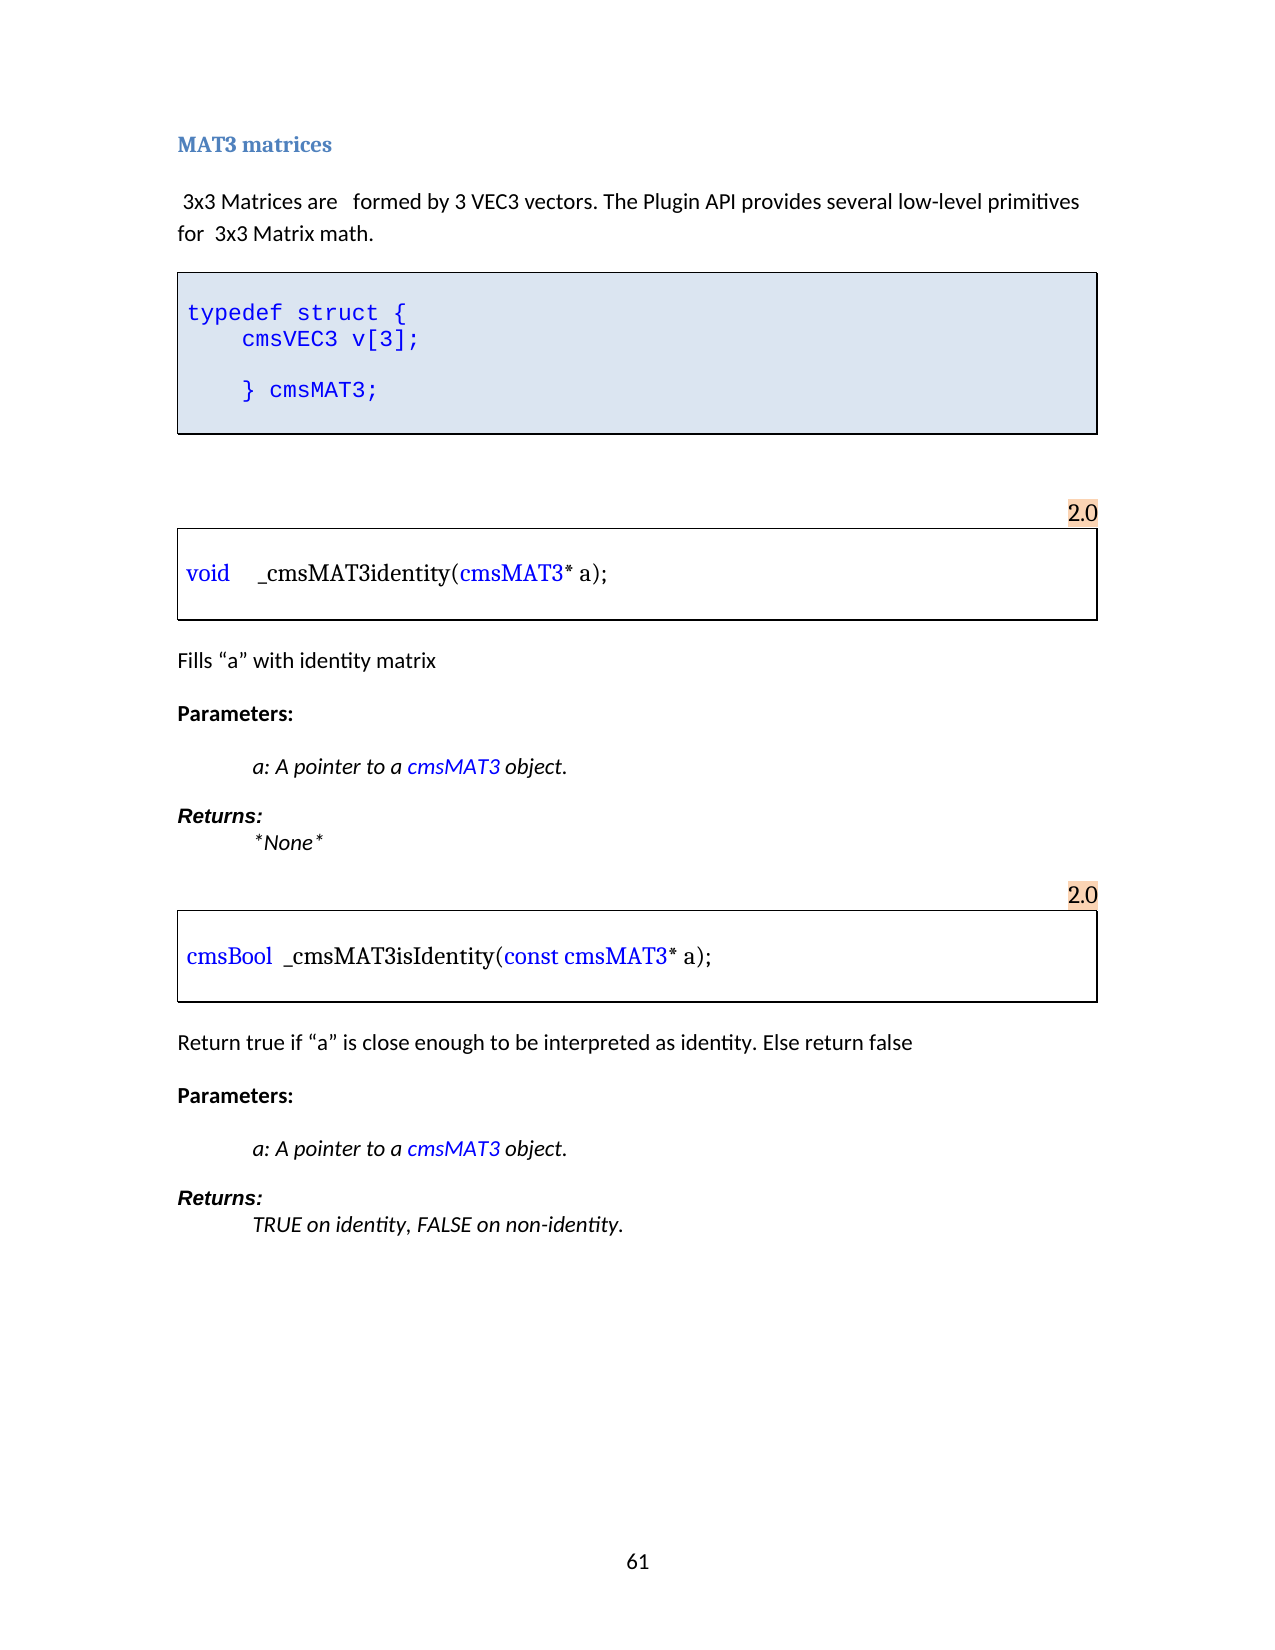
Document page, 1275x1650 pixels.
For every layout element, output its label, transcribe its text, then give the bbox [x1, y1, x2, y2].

text typedef struct { [178, 298, 1096, 324]
text Fills “a” with identity matrix [177, 646, 1098, 674]
text cmsBool _cmsMAT3isIdentity(const cmsMAT3* a); [178, 938, 1096, 967]
subtitle MAT3 matrices [177, 132, 1098, 158]
text *None* [177, 828, 1098, 856]
text a: A pointer to a cmsMAT3 object. [177, 752, 1098, 780]
text Parameters: [177, 699, 1098, 727]
text Parameters: [177, 1081, 1098, 1109]
text cmsVEC3 v[3]; [178, 324, 1096, 350]
text 3x3 Matrices are formed by 3 VEC3 vectors. The Plugin API provides several low-level primitives for 3x3 Matrix math. [177, 187, 1098, 247]
text TRUE on identity, FALSE on non-identity. [177, 1210, 1098, 1238]
text } cmsMAT3; [178, 376, 1096, 402]
text Returns: [177, 1186, 1098, 1210]
text a: A pointer to a cmsMAT3 object. [177, 1134, 1098, 1162]
text 2.0 [177, 881, 1068, 910]
text 2.0 [177, 499, 1068, 527]
text void _cmsMAT3identity(cmsMAT3* a); [178, 556, 1096, 585]
text Returns: [177, 804, 1098, 828]
text Return true if “a” is close enough to be interpreted as identity. Else return false [177, 1028, 1098, 1056]
